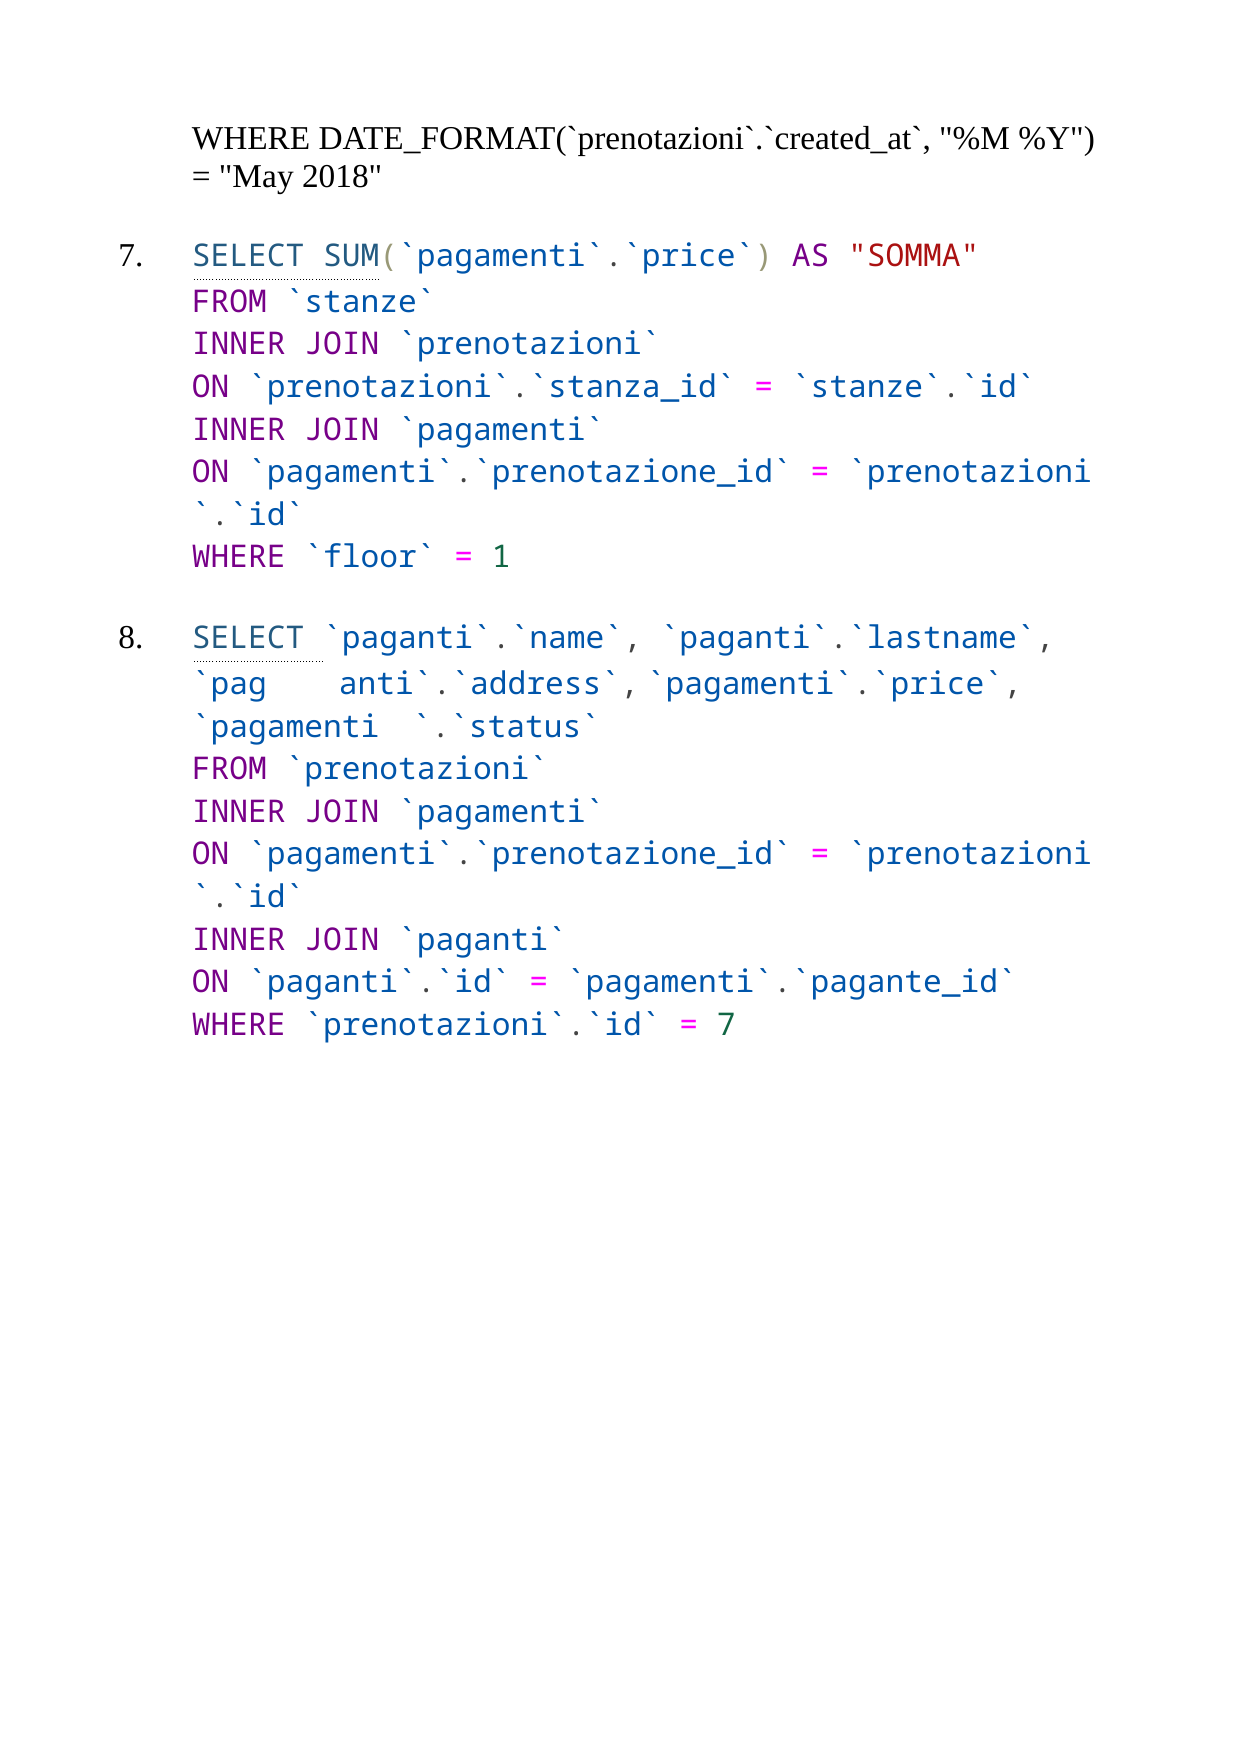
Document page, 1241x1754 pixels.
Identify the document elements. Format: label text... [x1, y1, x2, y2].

text FROM `stanze` [118, 279, 1122, 321]
text FROM `prenotazioni` [118, 746, 1122, 789]
text WHERE `prenotazioni`.`id` = 7 [118, 1002, 1122, 1044]
text 7. SELECT SUM(`pagamenti`.`price`) AS "SOMMA" [118, 233, 1122, 279]
text INNER JOIN `paganti` [118, 917, 1122, 959]
text 8. SELECT `paganti`.`name`, `paganti`.`lastname`, `pag anti`.`address`, `pagamenti`.`price`, `pagamenti `.`status` [118, 615, 1122, 746]
text ON `pagamenti`.`prenotazione_id` = `prenotazioni `.`id` [118, 449, 1122, 534]
text ON `prenotazioni`.`stanza_id` = `stanze`.`id` [118, 364, 1122, 407]
text WHERE DATE_FORMAT(`prenotazioni`.`created_at`, "%M %Y") = "May 2018" [118, 118, 1122, 195]
text INNER JOIN `pagamenti` [118, 407, 1122, 449]
text INNER JOIN `prenotazioni` [118, 321, 1122, 364]
text WHERE `floor` = 1 [118, 534, 1122, 577]
text ON `pagamenti`.`prenotazione_id` = `prenotazioni `.`id` [118, 831, 1122, 917]
text INNER JOIN `pagamenti` [118, 789, 1122, 831]
text ON `paganti`.`id` = `pagamenti`.`pagante_id` [118, 959, 1122, 1002]
